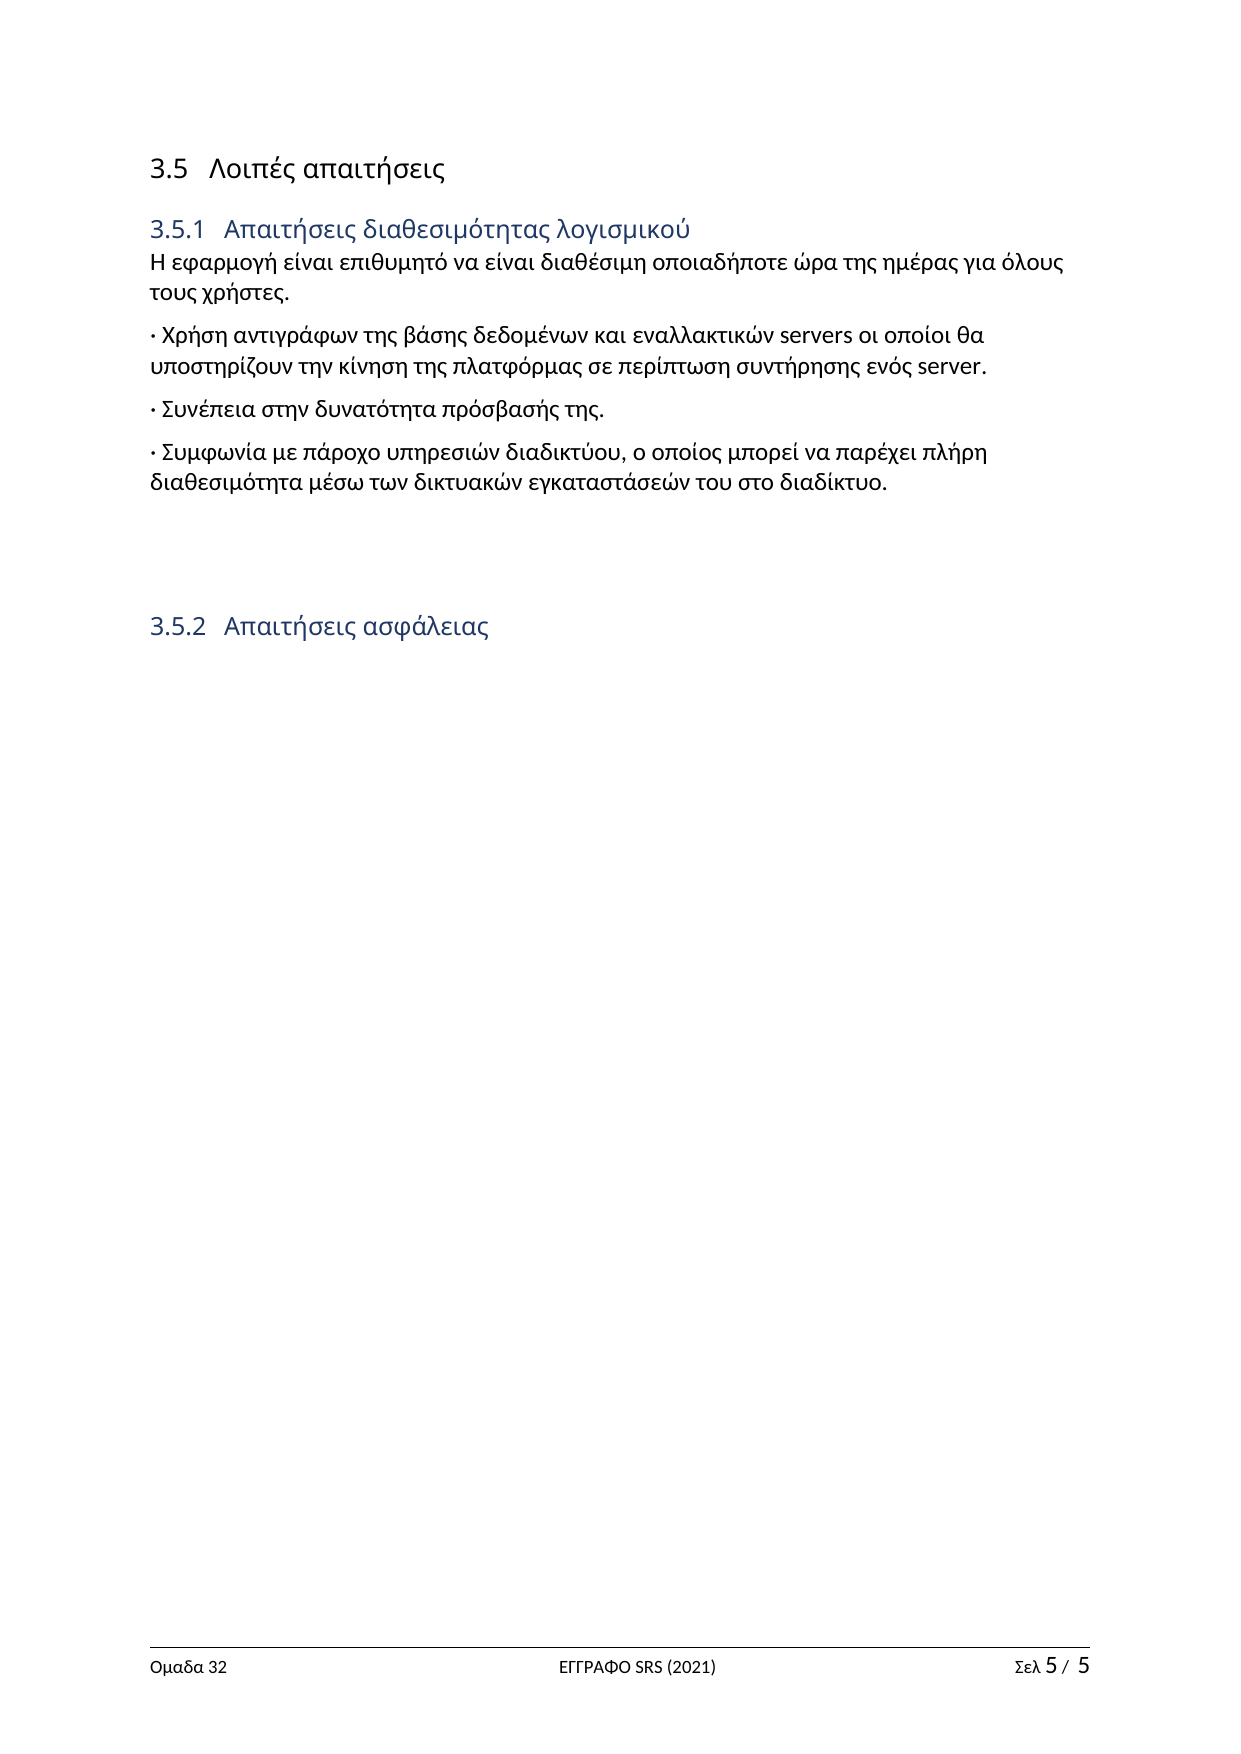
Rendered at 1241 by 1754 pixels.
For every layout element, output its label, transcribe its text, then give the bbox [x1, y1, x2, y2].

subtitle 3.5 Λοιπές απαιτήσεις [150, 150, 1090, 187]
text · Συμφωνία με πάροχο υπηρεσιών διαδικτύου, ο οποίος μπορεί να παρέχει πλήρη διαθεσιμότητα μέσω των δικτυακών εγκαταστάσεών του στο διαδίκτυο. [150, 436, 1090, 497]
text Η εφαρμογή είναι επιθυμητό να είναι διαθέσιμη οποιαδήποτε ώρα της ημέρας για όλους τους χρήστες. [150, 246, 1090, 307]
text · Χρήση αντιγράφων της βάσης δεδομένων και εναλλακτικών servers οι οποίοι θα υποστηρίζουν την κίνηση της πλατφόρμας σε περίπτωση συντήρησης ενός server. [150, 319, 1090, 381]
subtitle 3.5.2 Απαιτήσεις ασφάλειας [150, 608, 1090, 642]
text · Συνέπεια στην δυνατότητα πρόσβασής της. [150, 393, 1090, 423]
subtitle 3.5.1 Απαιτήσεις διαθεσιμότητας λογισμικού [150, 212, 1090, 246]
